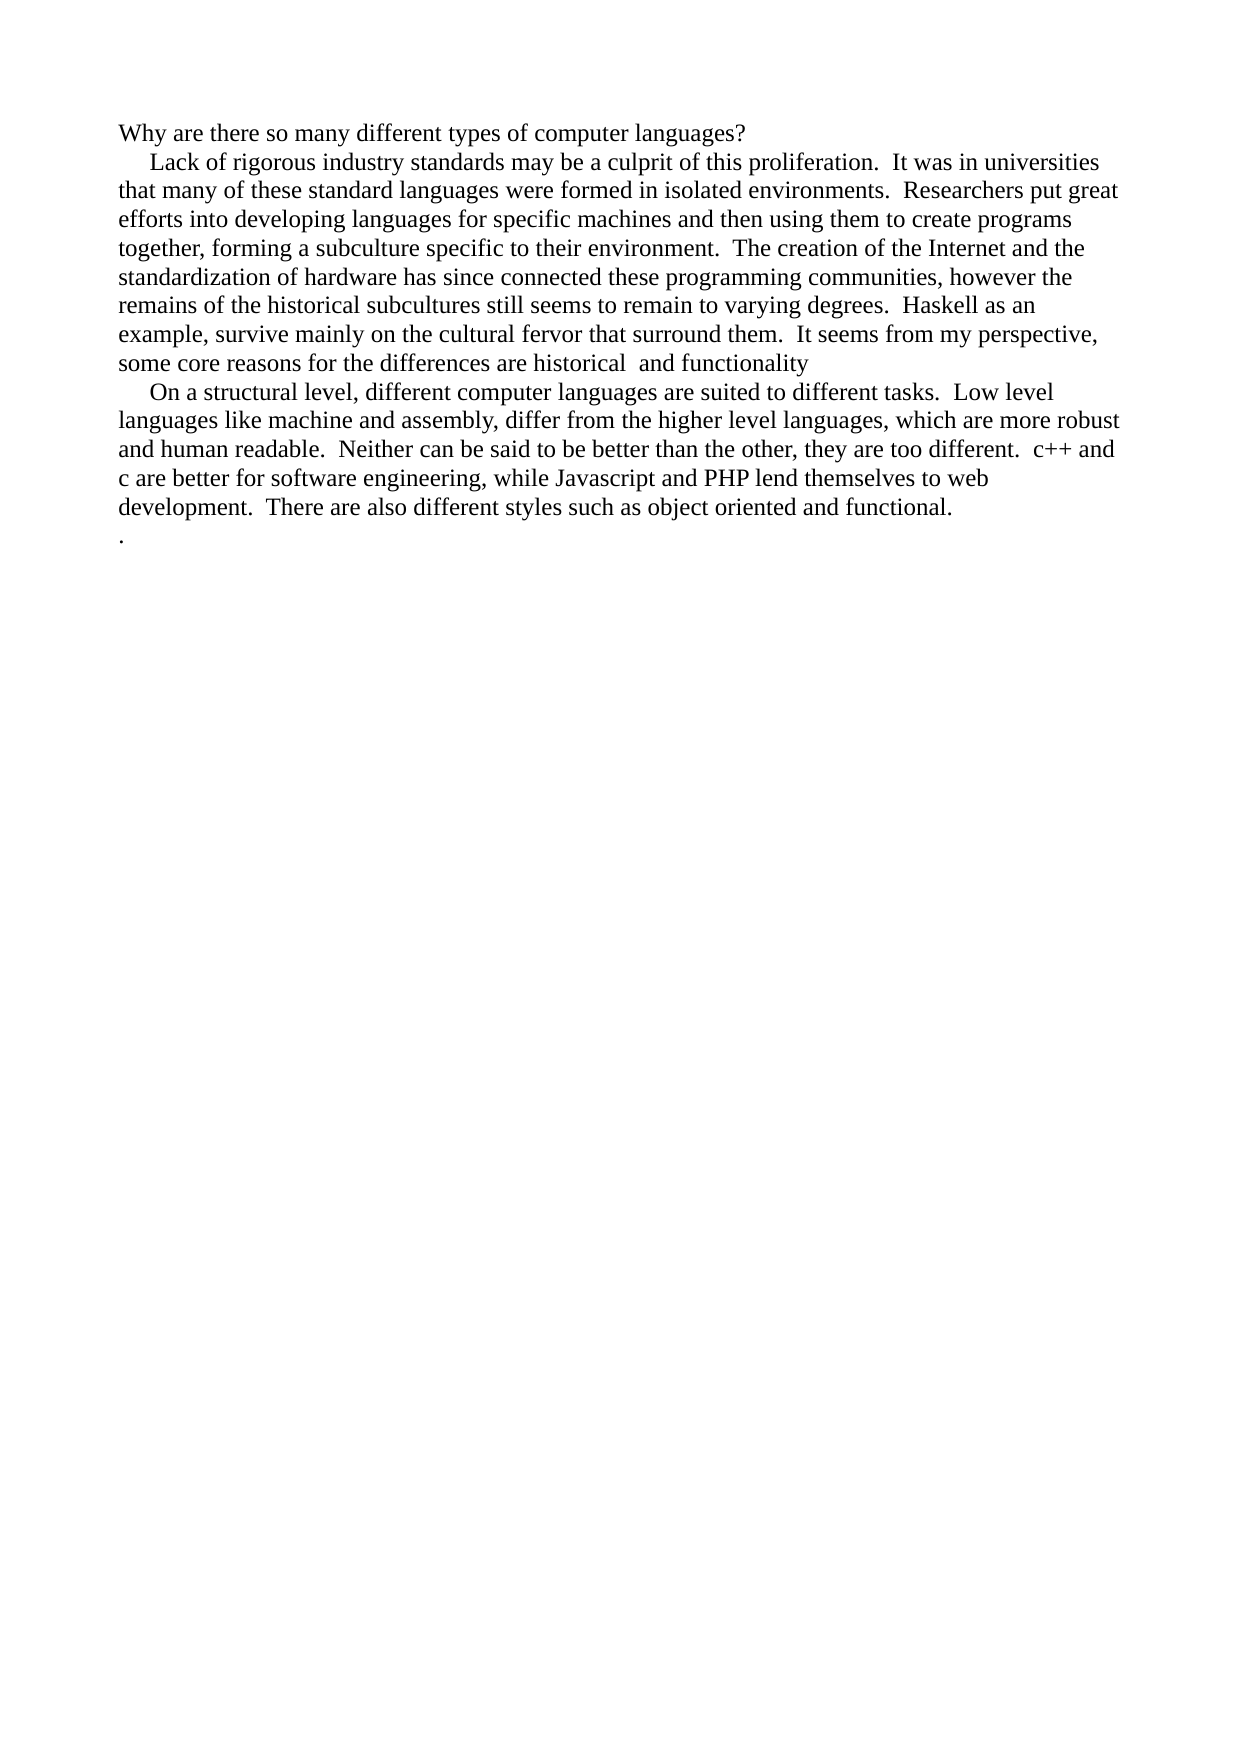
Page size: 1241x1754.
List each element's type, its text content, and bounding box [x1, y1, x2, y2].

text On a structural level, different computer languages are suited to different tasks. Low level languages like machine and assembly, differ from the higher level languages, which are more robust and human readable. Neither can be said to be better than the other, they are too different. c++ and c are better for software engineering, while Javascript and PHP lend themselves to web development. There are also different styles such as object oriented and functional. [118, 377, 1122, 521]
text Why are there so many different types of computer languages? [118, 118, 1122, 147]
text . [118, 521, 1122, 549]
text Lack of rigorous industry standards may be a culprit of this proliferation. It was in universities that many of these standard languages were formed in isolated environments. Researchers put great efforts into developing languages for specific machines and then using them to create programs together, forming a subculture specific to their environment. The creation of the Internet and the standardization of hardware has since connected these programming communities, however the remains of the historical subcultures still seems to remain to varying degrees. Haskell as an example, survive mainly on the cultural fervor that surround them. It seems from my perspective, some core reasons for the differences are historical and functionality [118, 147, 1122, 377]
